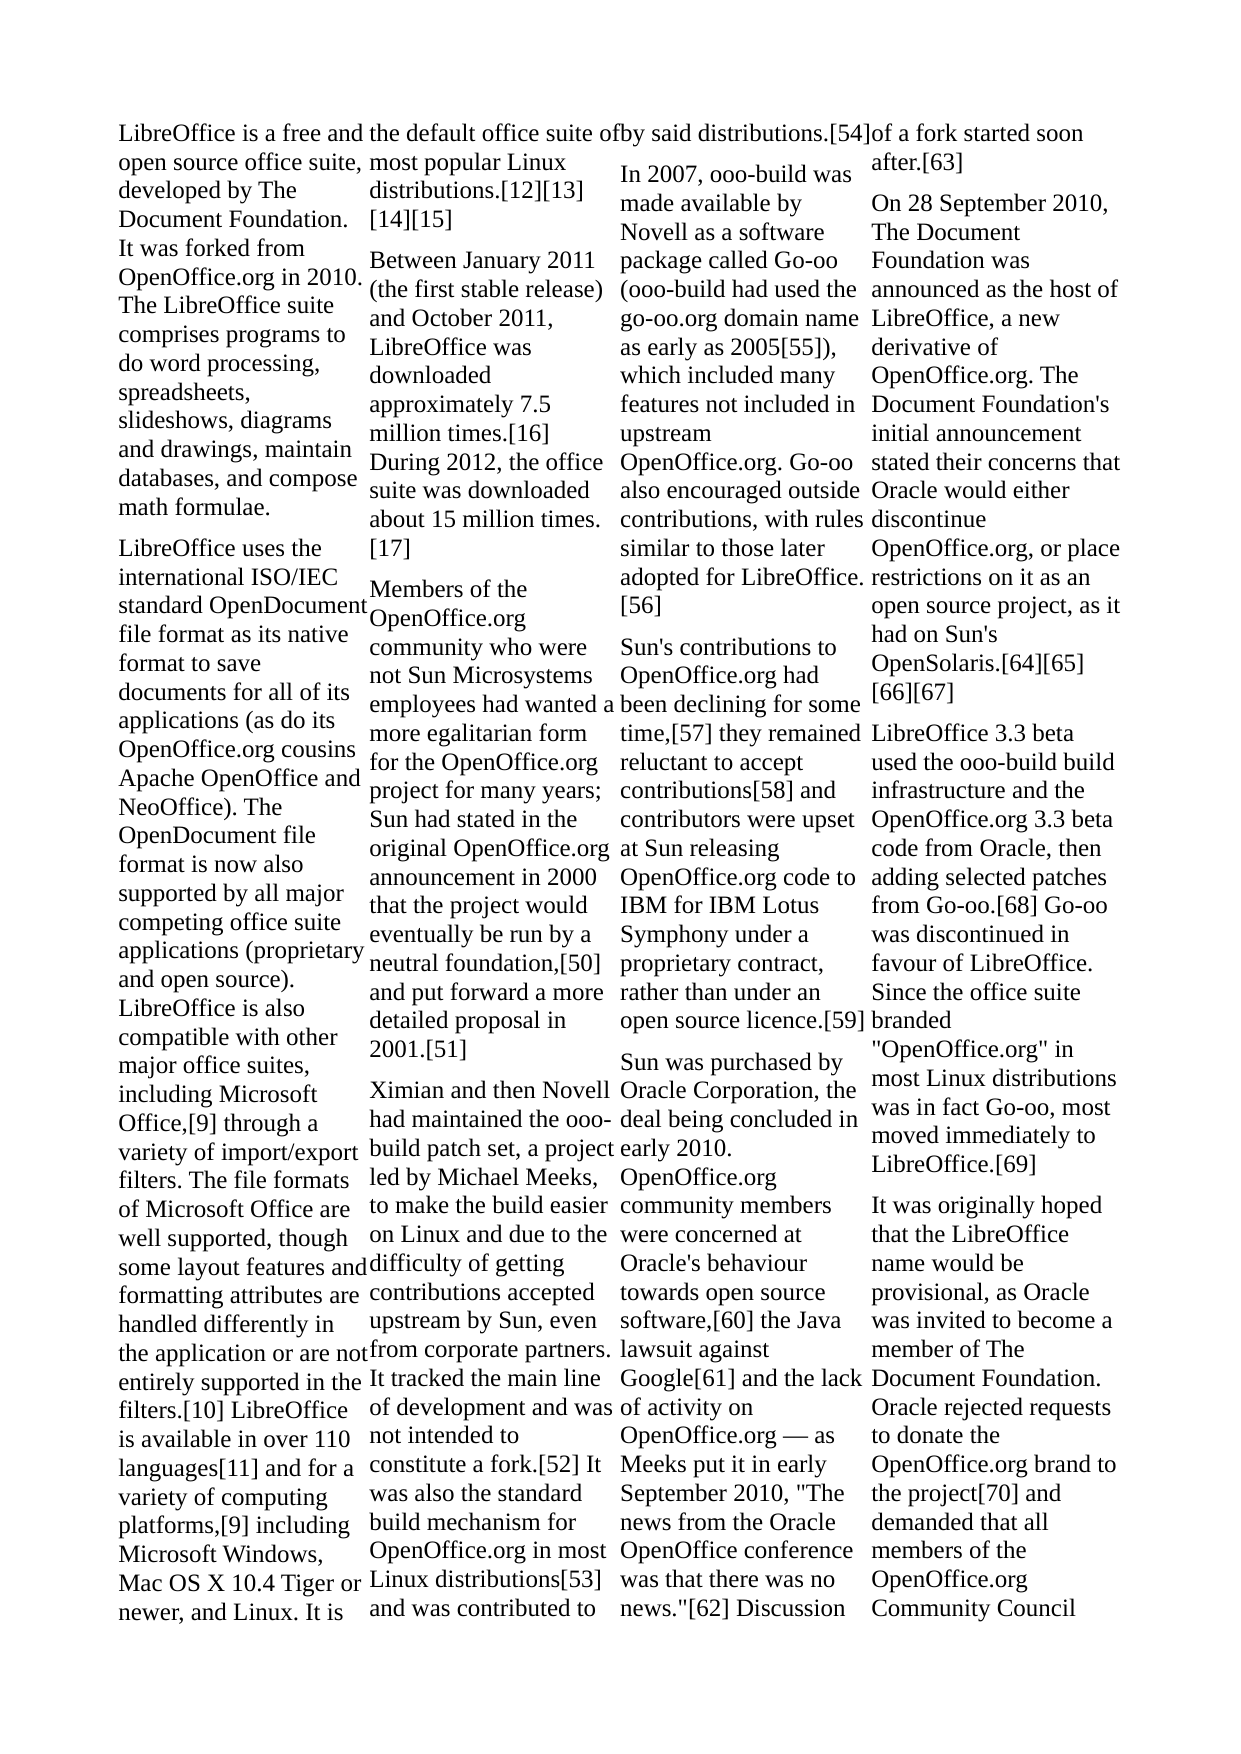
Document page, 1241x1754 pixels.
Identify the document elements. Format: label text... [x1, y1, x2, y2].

text Members of the OpenOffice.org community who were not Sun Microsystems employees had wanted a more egalitarian form for the OpenOffice.org project for many years; Sun had stated in the original OpenOffice.org announcement in 2000 that the project would eventually be run by a neutral foundation,[50] and put forward a more detailed proposal in 2001.[51] [369, 574, 620, 1063]
text Between January 2011 (the first stable release) and October 2011, LibreOffice was downloaded approximately 7.5 million times.[16] During 2012, the office suite was downloaded about 15 million times.[17] [369, 246, 620, 562]
text of a fork started soon after.[63] [871, 118, 1122, 176]
text Sun was purchased by Oracle Corporation, the deal being concluded in early 2010. OpenOffice.org community members were concerned at Oracle's behaviour towards open source software,[60] the Java lawsuit against Google[61] and the lack of activity on OpenOffice.org — as Meeks put it in early September 2010, "The news from the Oracle OpenOffice conference was that there was no news."[62] Discussion [620, 1047, 871, 1622]
text On 28 September 2010, The Document Foundation was announced as the host of LibreOffice, a new derivative of OpenOffice.org. The Document Foundation's initial announcement stated their concerns that Oracle would either discontinue OpenOffice.org, or place restrictions on it as an open source project, as it had on Sun's OpenSolaris.[64][65][66][67] [871, 188, 1122, 706]
text Ximian and then Novell had maintained the ooo-build patch set, a project led by Michael Meeks, to make the build easier on Linux and due to the difficulty of getting contributions accepted upstream by Sun, even from corporate partners. It tracked the main line of development and was not intended to constitute a fork.[52] It was also the standard build mechanism for OpenOffice.org in most Linux distributions[53] and was contributed to [369, 1076, 620, 1622]
text Sun's contributions to OpenOffice.org had been declining for some time,[57] they remained reluctant to accept contributions[58] and contributors were upset at Sun releasing OpenOffice.org code to IBM for IBM Lotus Symphony under a proprietary contract, rather than under an open source licence.[59] [620, 632, 871, 1034]
text LibreOffice 3.3 beta used the ooo-build build infrastructure and the OpenOffice.org 3.3 beta code from Oracle, then adding selected patches from Go-oo.[68] Go-oo was discontinued in favour of LibreOffice. Since the office suite branded "OpenOffice.org" in most Linux distributions was in fact Go-oo, most moved immediately to LibreOffice.[69] [871, 718, 1122, 1178]
text In 2007, ooo-build was made available by Novell as a software package called Go-oo (ooo-build had used the go-oo.org domain name as early as 2005[55]), which included many features not included in upstream OpenOffice.org. Go-oo also encouraged outside contributions, with rules similar to those later adopted for LibreOffice.[56] [620, 159, 871, 619]
text LibreOffice uses the international ISO/IEC standard OpenDocument file format as its native format to save documents for all of its applications (as do its OpenOffice.org cousins Apache OpenOffice and NeoOffice). The OpenDocument file format is now also supported by all major competing office suite applications (proprietary and open source). LibreOffice is also compatible with other major office suites, including Microsoft Office,[9] through a variety of import/export filters. The file formats of Microsoft Office are well supported, though some layout features and formatting attributes are handled differently in the application or are not entirely supported in the filters.[10] LibreOffice is available in over 110 languages[11] and for a variety of computing platforms,[9] including Microsoft Windows, Mac OS X 10.4 Tiger or newer, and Linux. It is [118, 533, 369, 1626]
text by said distributions.[54] [620, 118, 871, 147]
text LibreOffice is a free and open source office suite, developed by The Document Foundation. It was forked from OpenOffice.org in 2010. The LibreOffice suite comprises programs to do word processing, spreadsheets, slideshows, diagrams and drawings, maintain databases, and compose math formulae. [118, 118, 369, 521]
text It was originally hoped that the LibreOffice name would be provisional, as Oracle was invited to become a member of The Document Foundation. Oracle rejected requests to donate the OpenOffice.org brand to the project[70] and demanded that all members of the OpenOffice.org Community Council [871, 1191, 1122, 1622]
text the default office suite of most popular Linux distributions.[12][13][14][15] [369, 118, 620, 233]
